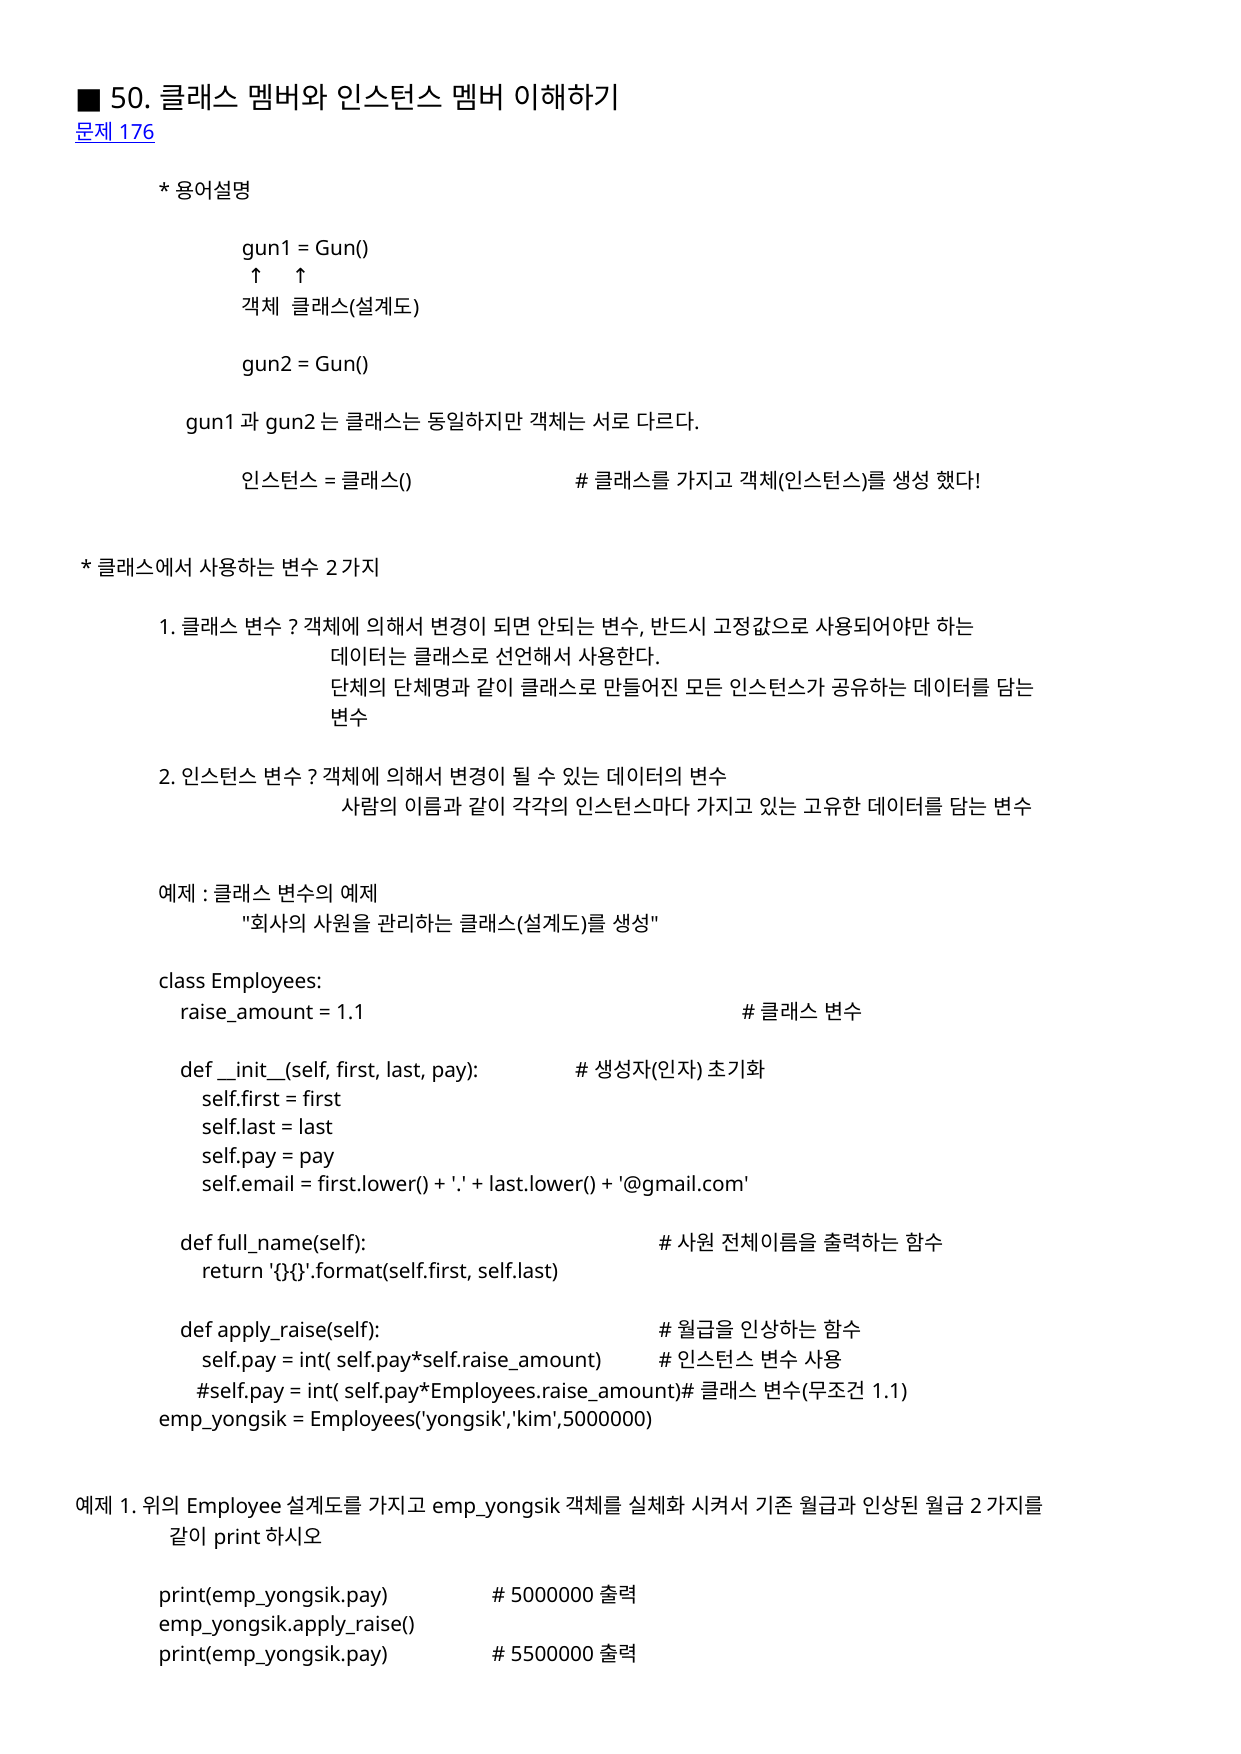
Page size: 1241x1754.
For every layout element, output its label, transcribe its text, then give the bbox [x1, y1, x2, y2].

text 2. 인스턴스 변수 ? 객체에 의해서 변경이 될 수 있는 데이터의 변수 [75, 760, 1165, 790]
text 예제 : 클래스 변수의 예제 [75, 877, 1165, 908]
subtitle ■ 50. 클래스 멤버와 인스턴스 멤버 이해하기 [75, 75, 1165, 117]
text 변수 [75, 701, 1165, 731]
text def full_name(self): # 사원 전체이름을 출력하는 함수 [75, 1226, 1165, 1256]
text 데이터는 클래스로 선언해서 사용한다. [75, 641, 1165, 671]
text * 클래스에서 사용하는 변수 2가지 [75, 551, 1165, 582]
text 같이 print하시오 [75, 1520, 1165, 1550]
text emp_yongsik = Employees('yongsik','kim',5000000) [75, 1404, 1165, 1433]
text 예제 1. 위의 Employee설계도를 가지고 emp_yongsik객체를 실체화 시켜서 기존 월급과 인상된 월급 2가지를 [75, 1489, 1165, 1520]
text * 용어설명 [75, 174, 1165, 204]
text ↑ ↑ [75, 261, 1165, 290]
text 1. 클래스 변수 ? 객체에 의해서 변경이 되면 안되는 변수, 반드시 고정값으로 사용되어야만 하는 [75, 610, 1165, 641]
text emp_yongsik.apply_raise() [75, 1609, 1165, 1637]
text 사람의 이름과 같이 각각의 인스턴스마다 가지고 있는 고유한 데이터를 담는 변수 [75, 790, 1165, 821]
text def apply_raise(self): # 월급을 인상하는 함수 [75, 1313, 1165, 1344]
text "회사의 사원을 관리하는 클래스(설계도)를 생성" [75, 908, 1165, 938]
text def __init__(self, first, last, pay): # 생성자(인자) 초기화 [75, 1054, 1165, 1084]
text 인스턴스 = 클래스() # 클래스를 가지고 객체(인스턴스)를 생성 했다! [75, 464, 1165, 494]
text 문제 176 [75, 117, 1165, 146]
text self.pay = int( self.pay*self.raise_amount) # 인스턴스 변수 사용 [75, 1344, 1165, 1374]
text self.first = first [75, 1084, 1165, 1112]
text raise_amount = 1.1 # 클래스 변수 [75, 995, 1165, 1025]
text print(emp_yongsik.pay) # 5500000 출력 [75, 1637, 1165, 1668]
text self.last = last [75, 1112, 1165, 1141]
text print(emp_yongsik.pay) # 5000000 출력 [75, 1579, 1165, 1609]
text class Employees: [75, 966, 1165, 995]
text #self.pay = int( self.pay*Employees.raise_amount)# 클래스 변수(무조건 1.1) [75, 1374, 1165, 1404]
text gun1 = Gun() [75, 233, 1165, 261]
text return '{}{}'.format(self.first, self.last) [75, 1256, 1165, 1285]
text 객체 클래스(설계도) [75, 290, 1165, 320]
text self.pay = pay [75, 1141, 1165, 1169]
text self.email = first.lower() + '.' + last.lower() + '@gmail.com' [75, 1169, 1165, 1198]
text gun2 = Gun() [75, 349, 1165, 377]
text 단체의 단체명과 같이 클래스로 만들어진 모든 인스턴스가 공유하는 데이터를 담는 [75, 671, 1165, 701]
text gun1과 gun2는 클래스는 동일하지만 객체는 서로 다르다. [75, 406, 1165, 436]
